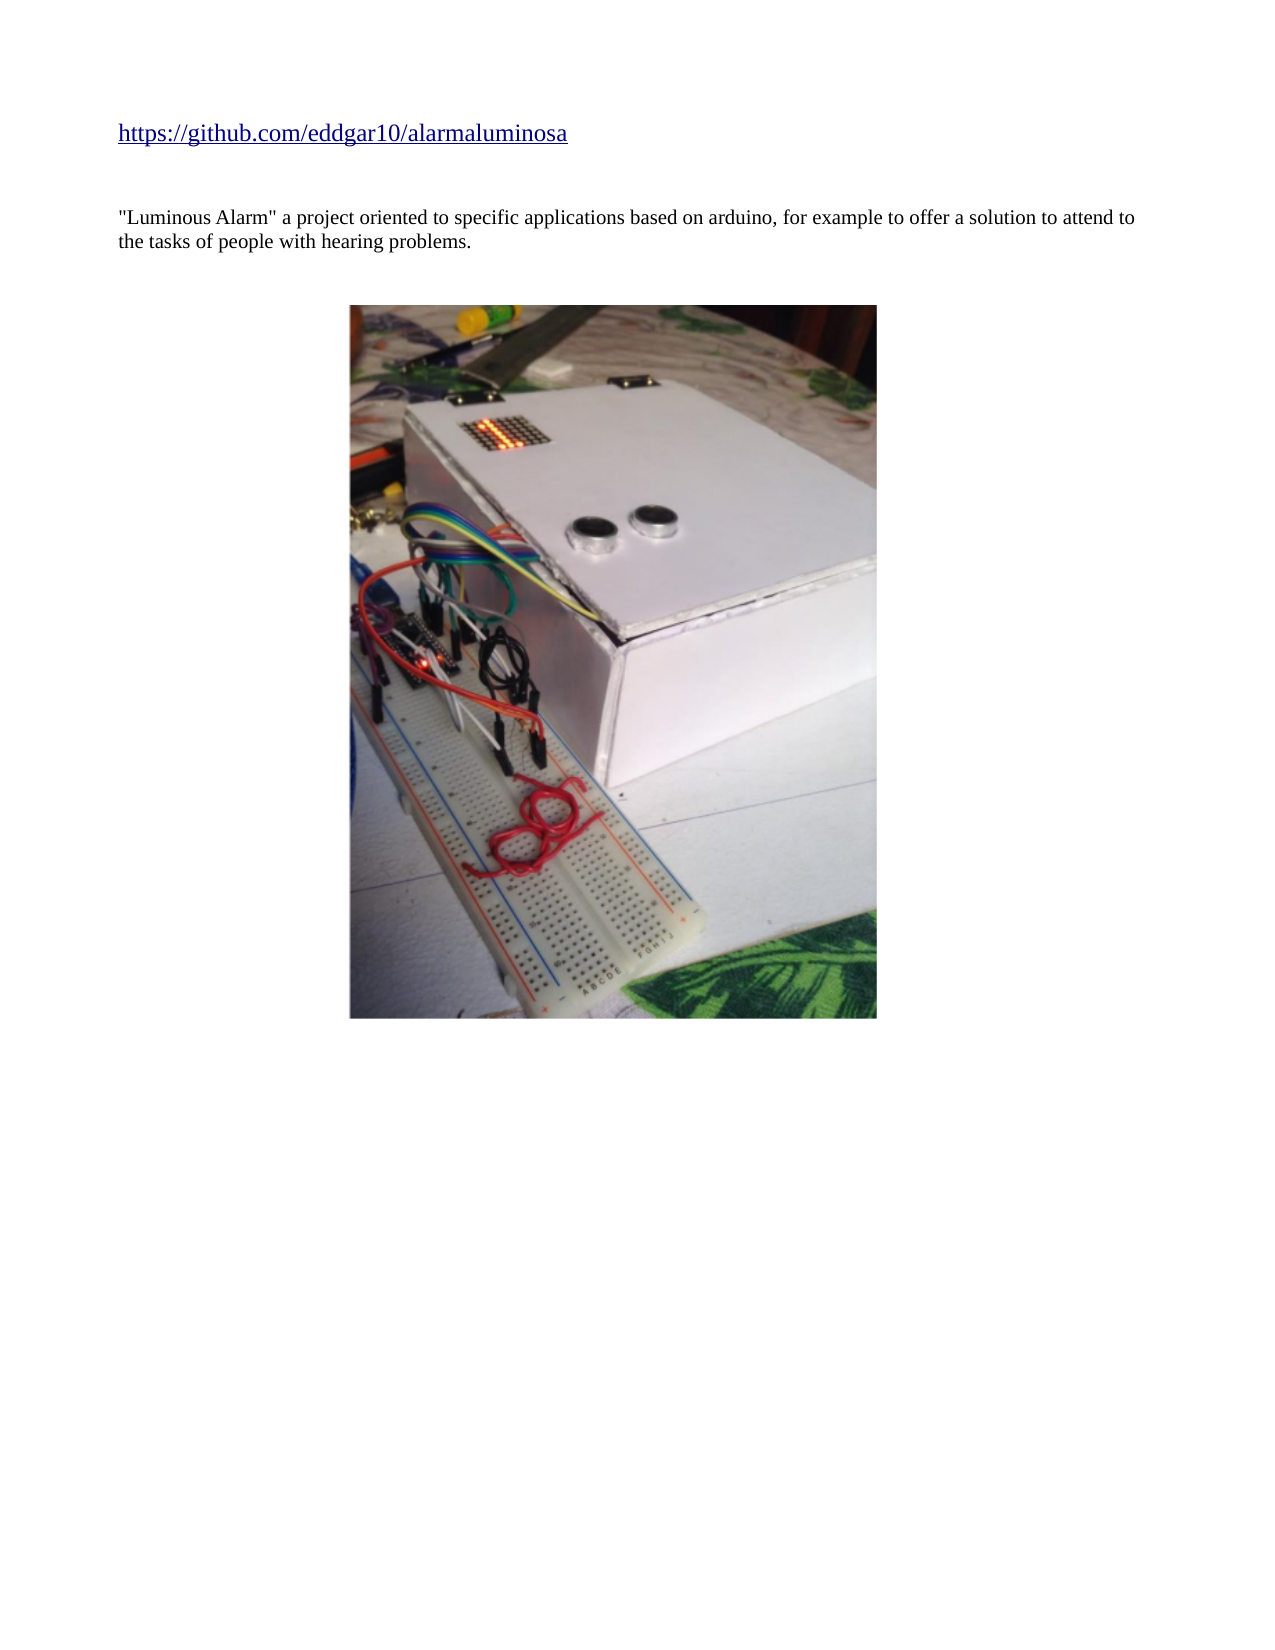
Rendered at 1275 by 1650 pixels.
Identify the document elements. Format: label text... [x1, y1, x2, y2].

text https://github.com/eddgar10/alarmaluminosa [118, 118, 1157, 147]
picture [345, 305, 685, 1019]
text "Luminous Alarm" a project oriented to specific applications based on arduino, for example to offer a solution to attend to the tasks of people with hearing problems. [118, 205, 1157, 253]
